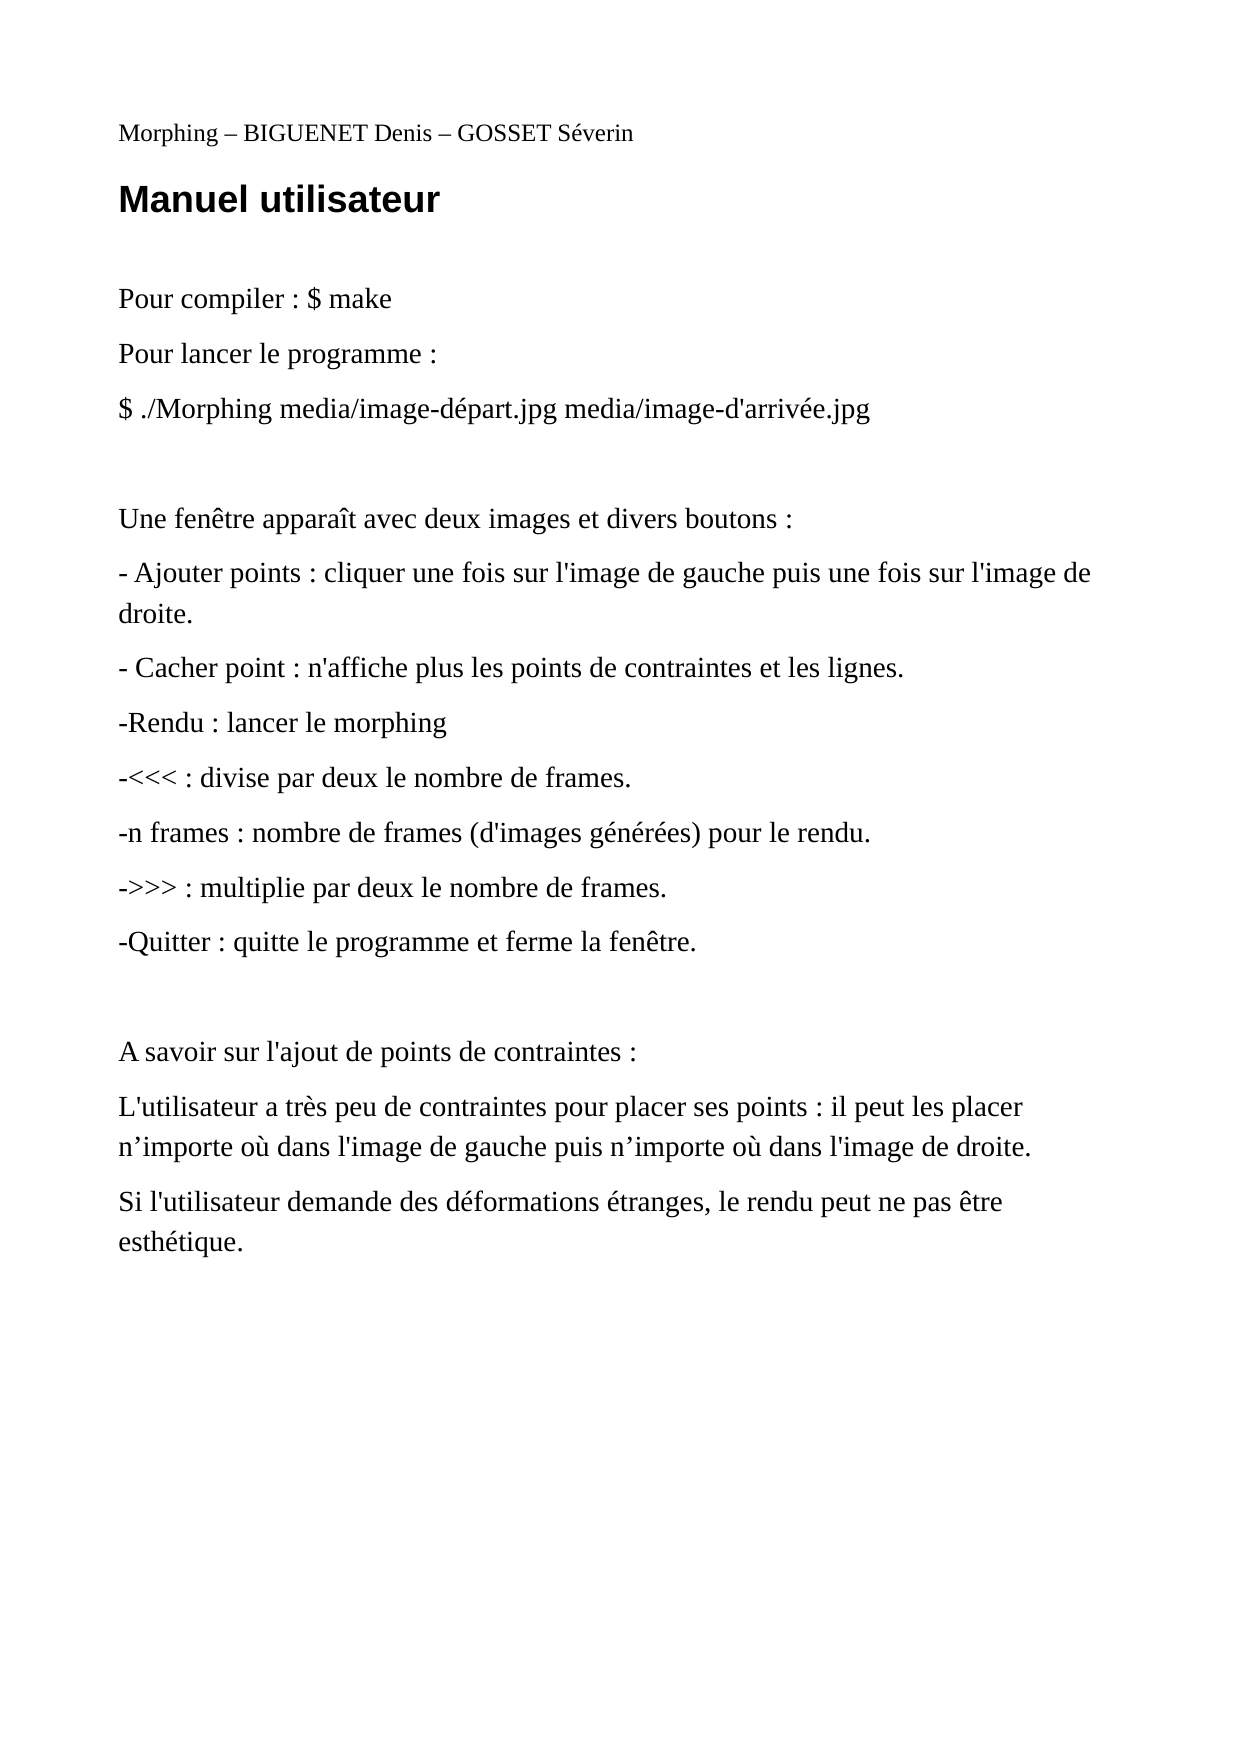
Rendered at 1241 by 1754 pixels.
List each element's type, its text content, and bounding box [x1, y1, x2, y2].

text A savoir sur l'ajout de points de contraintes : [118, 1034, 1122, 1068]
text - Ajouter points : cliquer une fois sur l'image de gauche puis une fois sur l'image de droite. [118, 556, 1122, 629]
text -n frames : nombre de frames (d'images générées) pour le rendu. [118, 815, 1122, 848]
text Une fenêtre apparaît avec deux images et divers boutons : [118, 501, 1122, 534]
text $ ./Morphing media/image-départ.jpg media/image-d'arrivée.jpg [118, 391, 1122, 425]
text L'utilisateur a très peu de contraintes pour placer ses points : il peut les placer n’importe où dans l'image de gauche puis n’importe où dans l'image de droite. [118, 1089, 1122, 1163]
text -<<< : divise par deux le nombre de frames. [118, 760, 1122, 794]
subtitle Manuel utilisateur [118, 176, 1122, 220]
text Si l'utilisateur demande des déformations étranges, le rendu peut ne pas être esthétique. [118, 1184, 1122, 1258]
text -Rendu : lancer le morphing [118, 705, 1122, 739]
text Pour lancer le programme : [118, 336, 1122, 370]
text Pour compiler : $ make [118, 282, 1122, 315]
text ->>> : multiplie par deux le nombre de frames. [118, 870, 1122, 903]
text - Cacher point : n'affiche plus les points de contraintes et les lignes. [118, 651, 1122, 684]
text -Quitter : quitte le programme et ferme la fenêtre. [118, 924, 1122, 958]
